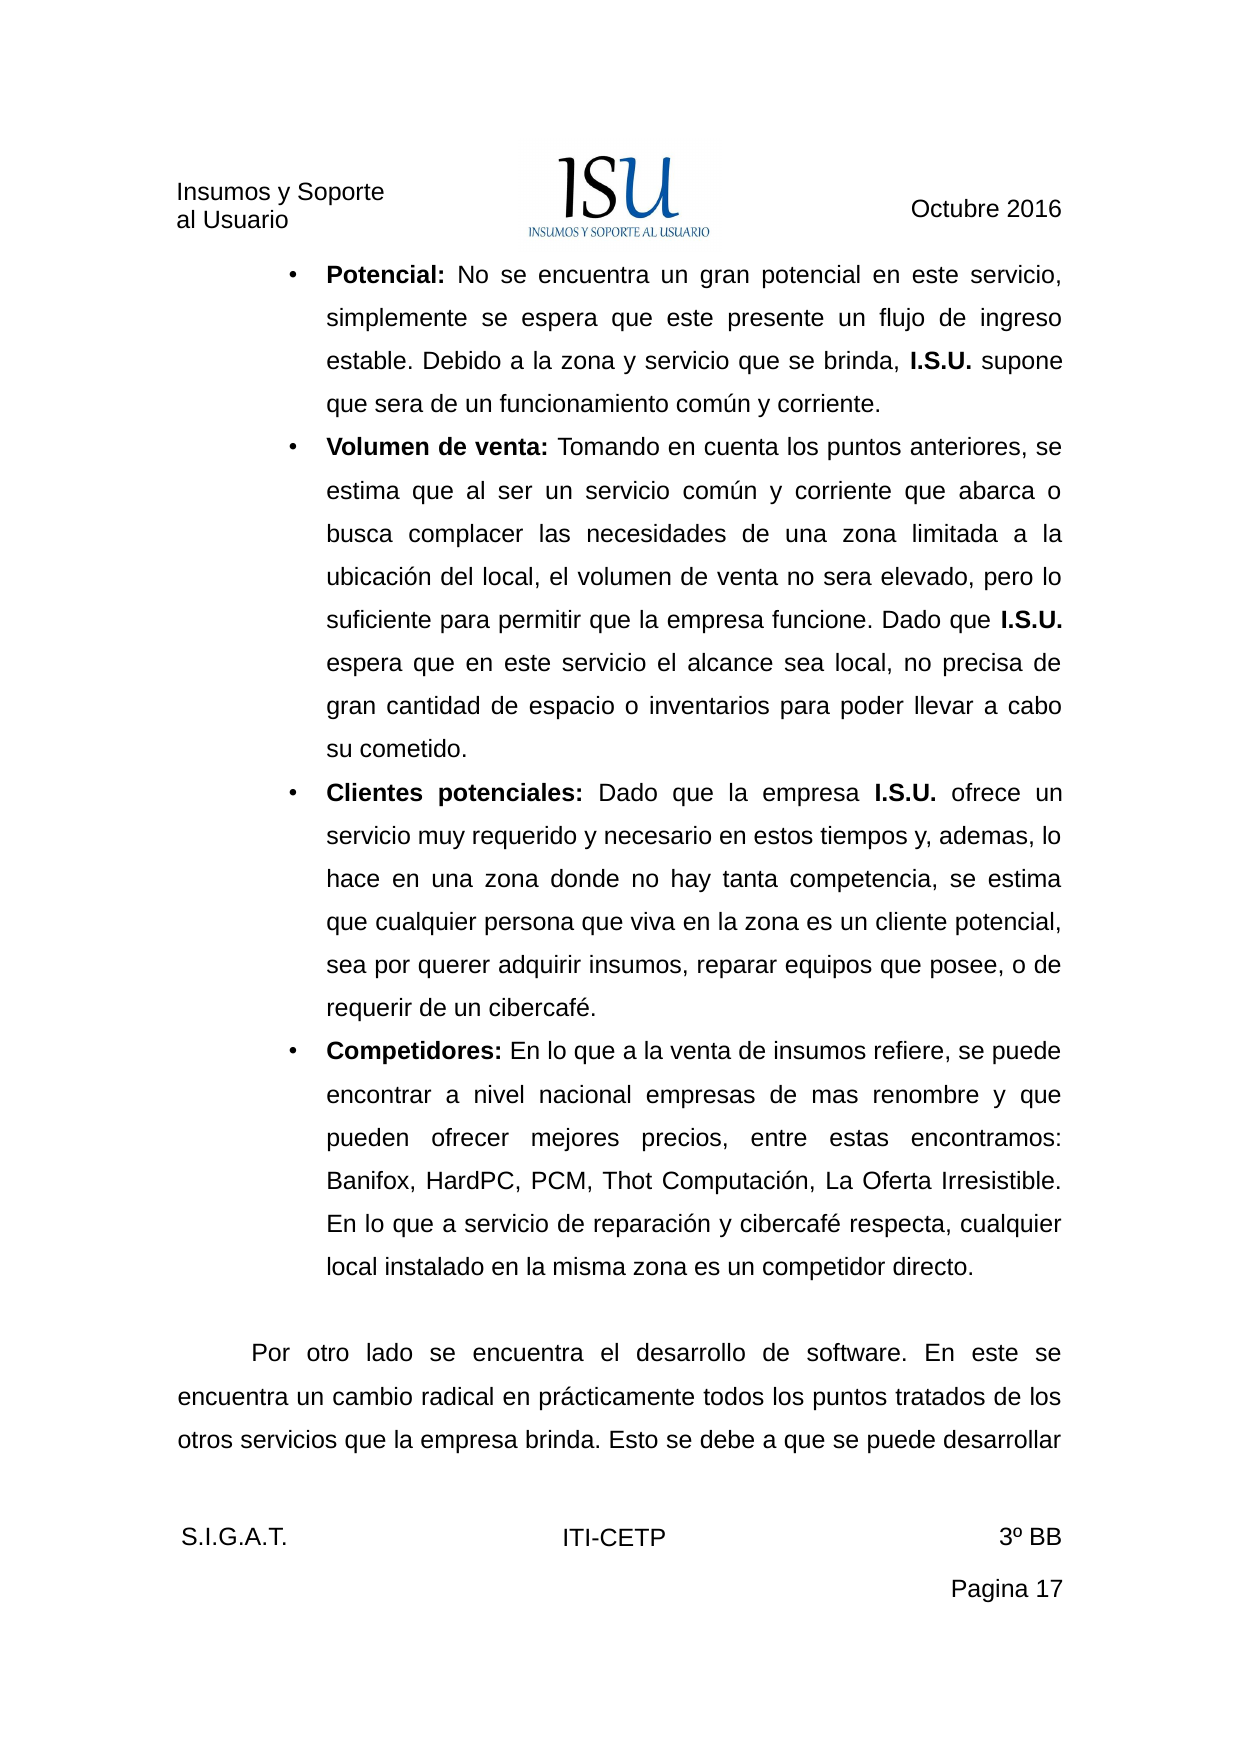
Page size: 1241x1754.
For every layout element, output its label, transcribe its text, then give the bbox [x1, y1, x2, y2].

list Clientes potenciales: Dado que la empresa I.S.U. ofrece un servicio muy requerido y necesario en estos tiempos y, ademas, lo hace en una zona donde no hay tanta competencia, se estima que cualquier persona que viva en la zona es un cliente potencial, sea por querer adquirir insumos, reparar equipos que posee, o de requerir de un cibercafé. [288, 777, 1063, 1022]
list Potencial: No se encuentra un gran potencial en este servicio, simplemente se espera que este presente un flujo de ingreso estable. Debido a la zona y servicio que se brinda, I.S.U. supone que sera de un funcionamiento común y corriente. [288, 260, 1063, 418]
list Competidores: En lo que a la venta de insumos refiere, se puede encontrar a nivel nacional empresas de mas renombre y que pueden ofrecer mejores precios, entre estas encontramos: Banifox, HardPC, PCM, Thot Computación, La Oferta Irresistible. En lo que a servicio de reparación y cibercafé respecta, cualquier local instalado en la misma zona es un competidor directo. [288, 1036, 1063, 1281]
picture [517, 138, 723, 252]
list Volumen de venta: Tomando en cuenta los puntos anteriores, se estima que al ser un servicio común y corriente que abarca o busca complacer las necesidades de una zona limitada a la ubicación del local, el volumen de venta no sera elevado, pero lo suficiente para permitir que la empresa funcione. Dado que I.S.U. espera que en este servicio el alcance sea local, no precisa de gran cantidad de espacio o inventarios para poder llevar a cabo su cometido. [288, 432, 1063, 763]
text Por otro lado se encuentra el desarrollo de software. En este se encuentra un cambio radical en prácticamente todos los puntos tratados de los otros servicios que la empresa brinda. Esto se debe a que se puede desarrollar [177, 1338, 1063, 1453]
